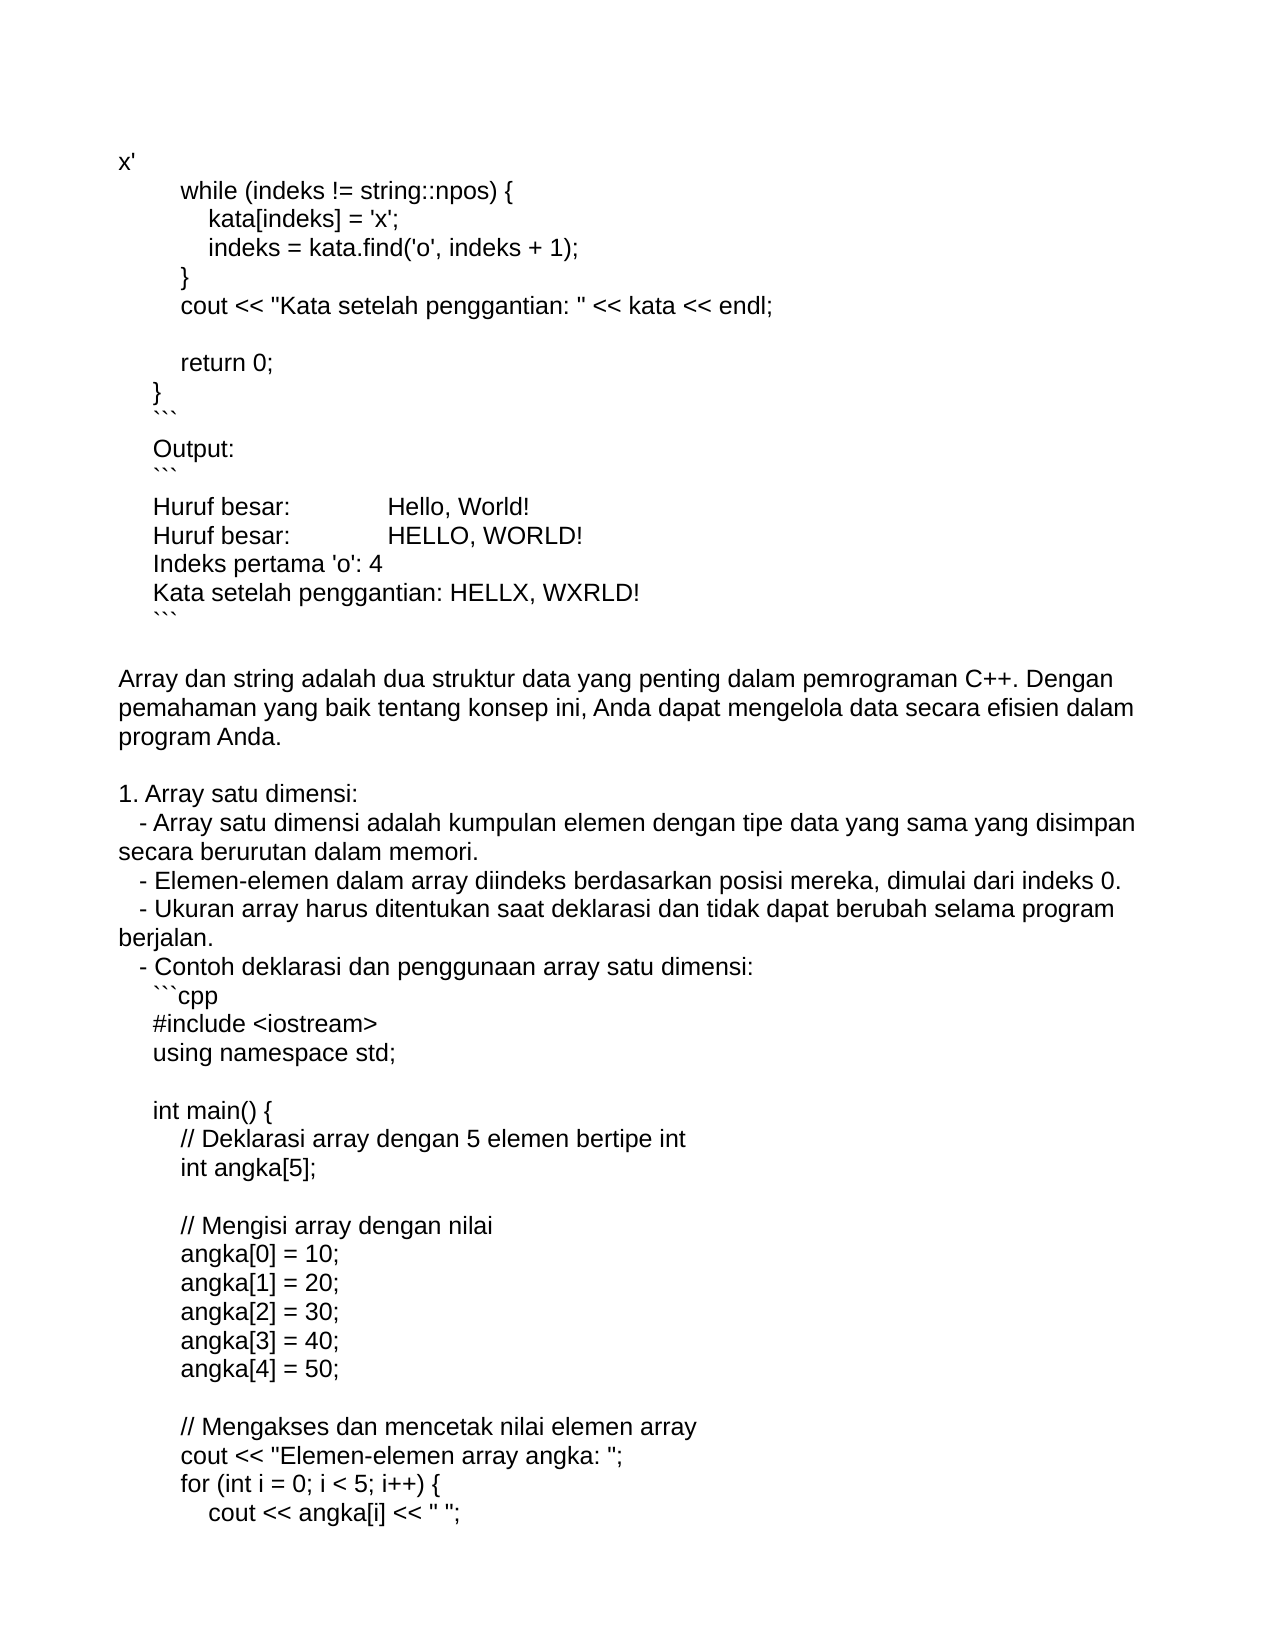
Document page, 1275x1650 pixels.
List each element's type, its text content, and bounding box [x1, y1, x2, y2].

text ``` [118, 607, 1157, 636]
text cout << "Kata setelah penggantian: " << kata << endl; [118, 291, 1157, 319]
text Kata setelah penggantian: HELLX, WXRLD! [118, 578, 1157, 607]
text - Ukuran array harus ditentukan saat deklarasi dan tidak dapat berubah selama program berjalan. [118, 894, 1157, 952]
text - Elemen-elemen dalam array diindeks berdasarkan posisi mereka, dimulai dari indeks 0. [118, 866, 1157, 894]
text - Array satu dimensi adalah kumpulan elemen dengan tipe data yang sama yang disimpan secara berurutan dalam memori. [118, 808, 1157, 866]
text ``` [118, 463, 1157, 492]
text indeks = kata.find('o', indeks + 1); [118, 233, 1157, 262]
text angka[0] = 10; [118, 1239, 1157, 1268]
text angka[3] = 40; [118, 1326, 1157, 1354]
text kata[indeks] = 'x'; [118, 204, 1157, 233]
text Huruf besar: Hello, World! [118, 492, 1157, 521]
text // Deklarasi array dengan 5 elemen bertipe int [118, 1124, 1157, 1153]
text } [118, 377, 1157, 406]
text #include <iostream> [118, 1009, 1157, 1038]
text // Mengakses dan mencetak nilai elemen array [118, 1412, 1157, 1441]
text x' [118, 147, 1157, 176]
text int main() { [118, 1096, 1157, 1124]
text return 0; [118, 348, 1157, 377]
text ``` [118, 406, 1157, 434]
text angka[1] = 20; [118, 1268, 1157, 1297]
text Indeks pertama 'o': 4 [118, 549, 1157, 578]
text cout << "Elemen-elemen array angka: "; [118, 1441, 1157, 1469]
text int angka[5]; [118, 1153, 1157, 1182]
text using namespace std; [118, 1038, 1157, 1067]
text cout << angka[i] << " "; [118, 1498, 1157, 1527]
text for (int i = 0; i < 5; i++) { [118, 1469, 1157, 1498]
text angka[4] = 50; [118, 1354, 1157, 1383]
text while (indeks != string::npos) { [118, 176, 1157, 204]
text ```cpp [118, 981, 1157, 1009]
text 1. Array satu dimensi: [118, 779, 1157, 808]
text } [118, 262, 1157, 291]
text Huruf besar: HELLO, WORLD! [118, 521, 1157, 549]
text - Contoh deklarasi dan penggunaan array satu dimensi: [118, 952, 1157, 981]
text Output: [118, 434, 1157, 463]
text // Mengisi array dengan nilai [118, 1211, 1157, 1239]
text Array dan string adalah dua struktur data yang penting dalam pemrograman C++. Dengan pemahaman yang baik tentang konsep ini, Anda dapat mengelola data secara efisien dalam program Anda. [118, 664, 1157, 751]
text angka[2] = 30; [118, 1297, 1157, 1326]
